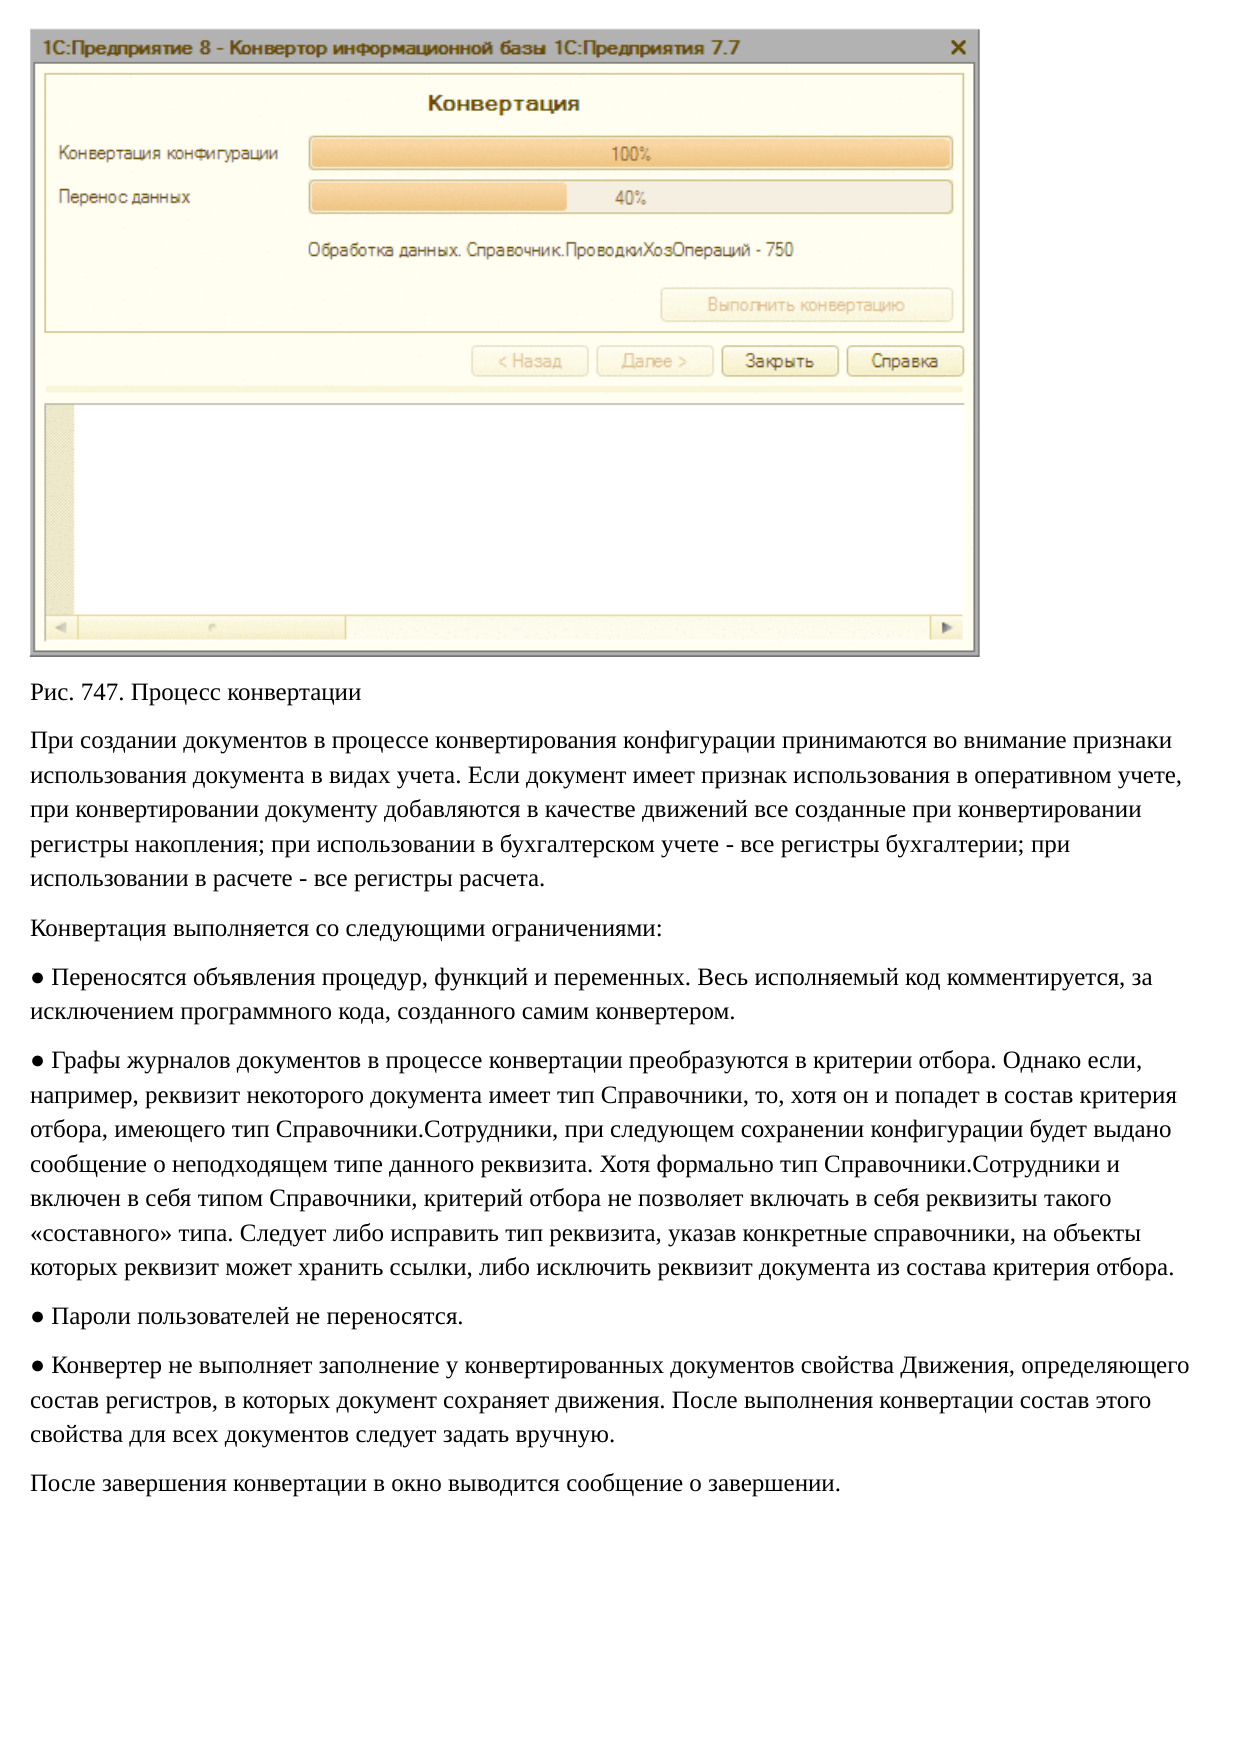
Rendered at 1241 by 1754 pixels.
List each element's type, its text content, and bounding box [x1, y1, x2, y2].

text При создании документов в процессе конвертирования конфигурации принимаются во внимание признаки использования документа в видах учета. Если документ имеет признак использования в оперативном учете, при конвертировании документу добавляются в качестве движений все созданные при конвертировании регистры накопления; при использовании в бухгалтерском учете ‑ все регистры бухгалтерии; при использовании в расчете ‑ все регистры расчета. [30, 726, 1211, 892]
picture [29, 28, 980, 657]
text ● Переносятся объявления процедур, функций и переменных. Весь исполняемый код комментируется, за исключением программного кода, созданного самим конвертером. [30, 962, 1211, 1025]
text После завершения конвертации в окно выводится сообщение о завершении. [30, 1468, 1211, 1497]
text Конвертация выполняется со следующими ограничениями: [30, 913, 1211, 941]
text ● Конвертер не выполняет заполнение у конвертированных документов свойства Движения, определяющего состав регистров, в которых документ сохраняет движения. После выполнения конвертации состав этого свойства для всех документов следует задать вручную. [30, 1350, 1211, 1448]
text ● Пароли пользователей не переносятся. [30, 1301, 1211, 1330]
text Рис. 747. Процесс конвертации [30, 677, 1211, 705]
text ● Графы журналов документов в процессе конвертации преобразуются в критерии отбора. Однако если, например, реквизит некоторого документа имеет тип Справочники, то, хотя он и попадет в состав критерия отбора, имеющего тип Справочники.Сотрудники, при следующем сохранении конфигурации будет выдано сообщение о неподходящем типе данного реквизита. Хотя формально тип Справочники.Сотрудники и включен в себя типом Справочники, критерий отбора не позволяет включать в себя реквизиты такого «составного» типа. Следует либо исправить тип реквизита, указав конкретные справочники, на объекты которых реквизит может хранить ссылки, либо исключить реквизит документа из состава критерия отбора. [30, 1045, 1211, 1281]
